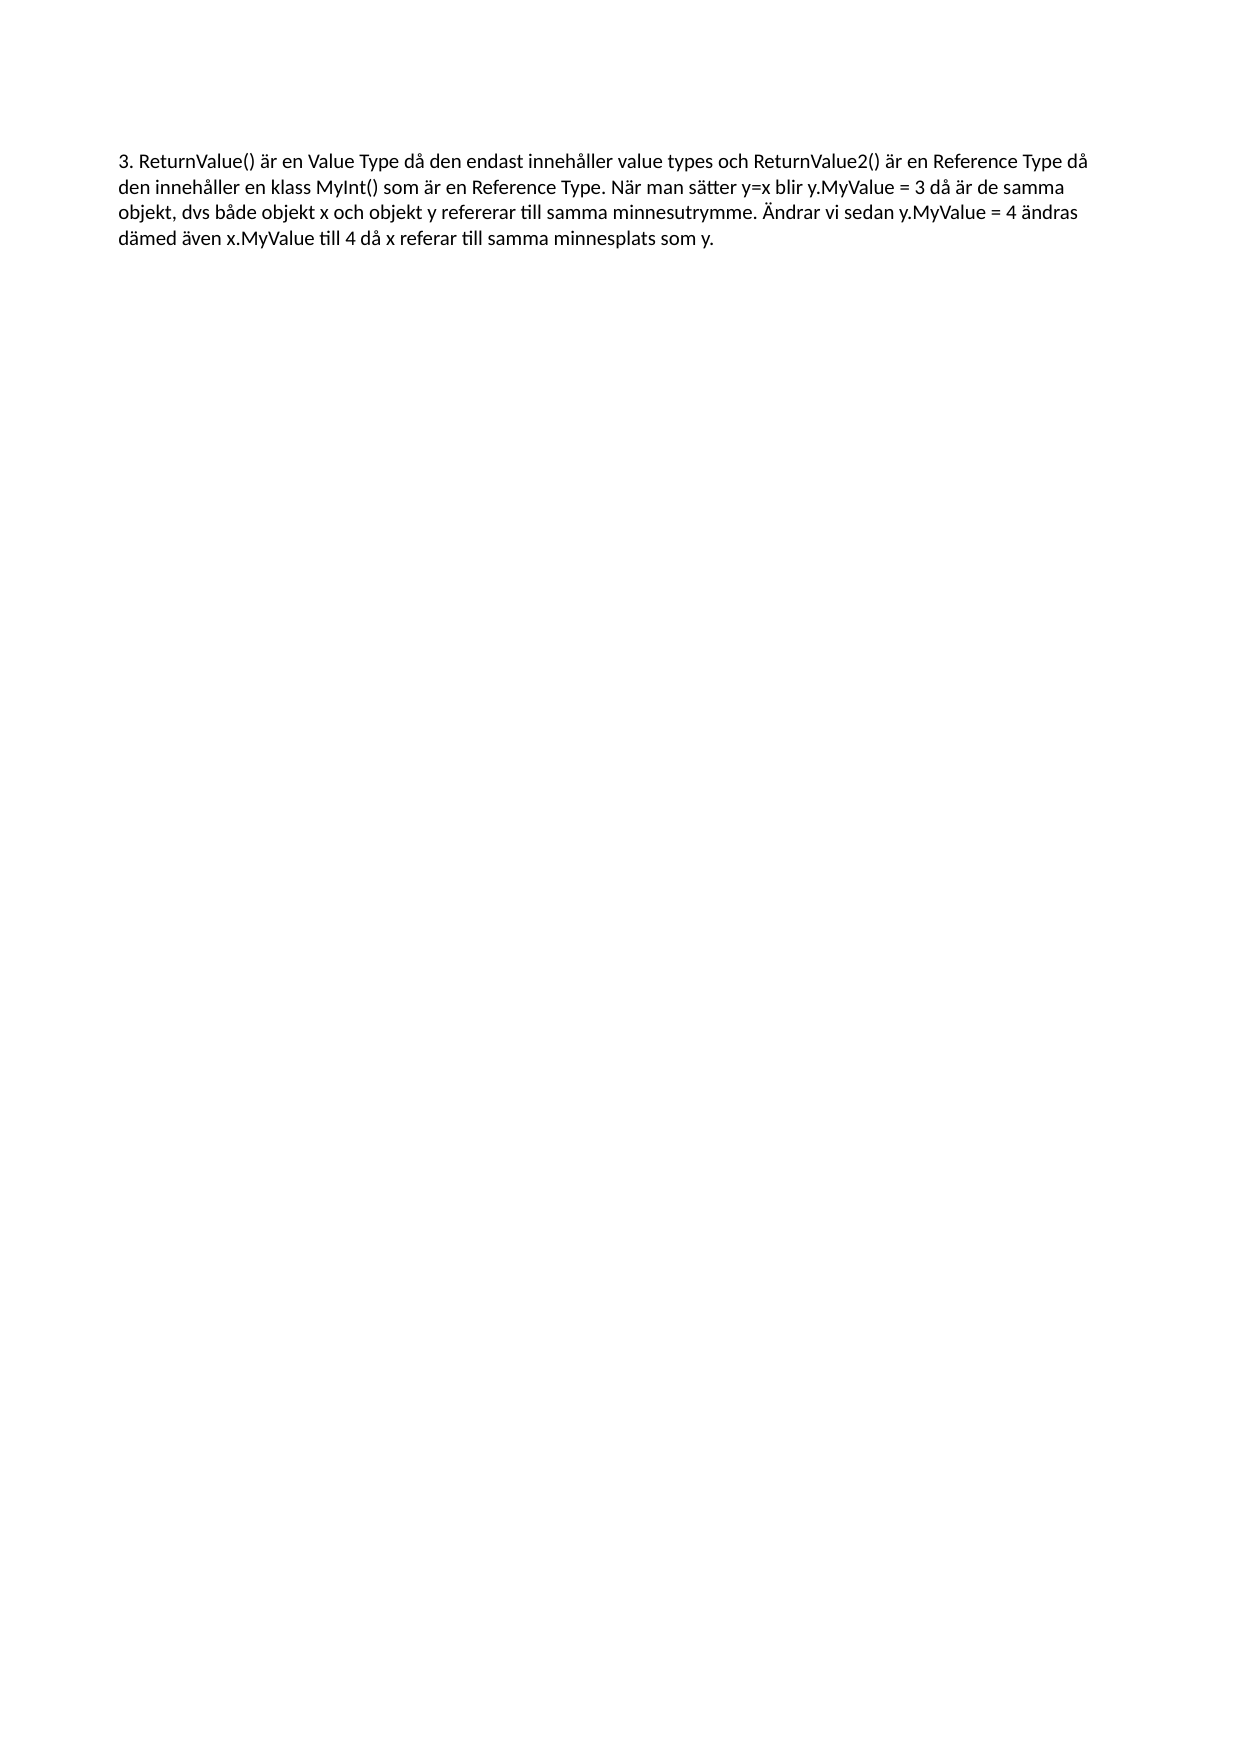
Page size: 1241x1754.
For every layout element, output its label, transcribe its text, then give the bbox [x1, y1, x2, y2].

text 3. ReturnValue() är en Value Type då den endast innehåller value types och ReturnValue2() är en Reference Type då den innehåller en klass MyInt() som är en Reference Type. När man sätter y=x blir y.MyValue = 3 då är de samma objekt, dvs både objekt x och objekt y refererar till samma minnesutrymme. Ändrar vi sedan y.MyValue = 4 ändras dämed även x.MyValue till 4 då x referar till samma minnesplats som y. [118, 149, 1122, 250]
